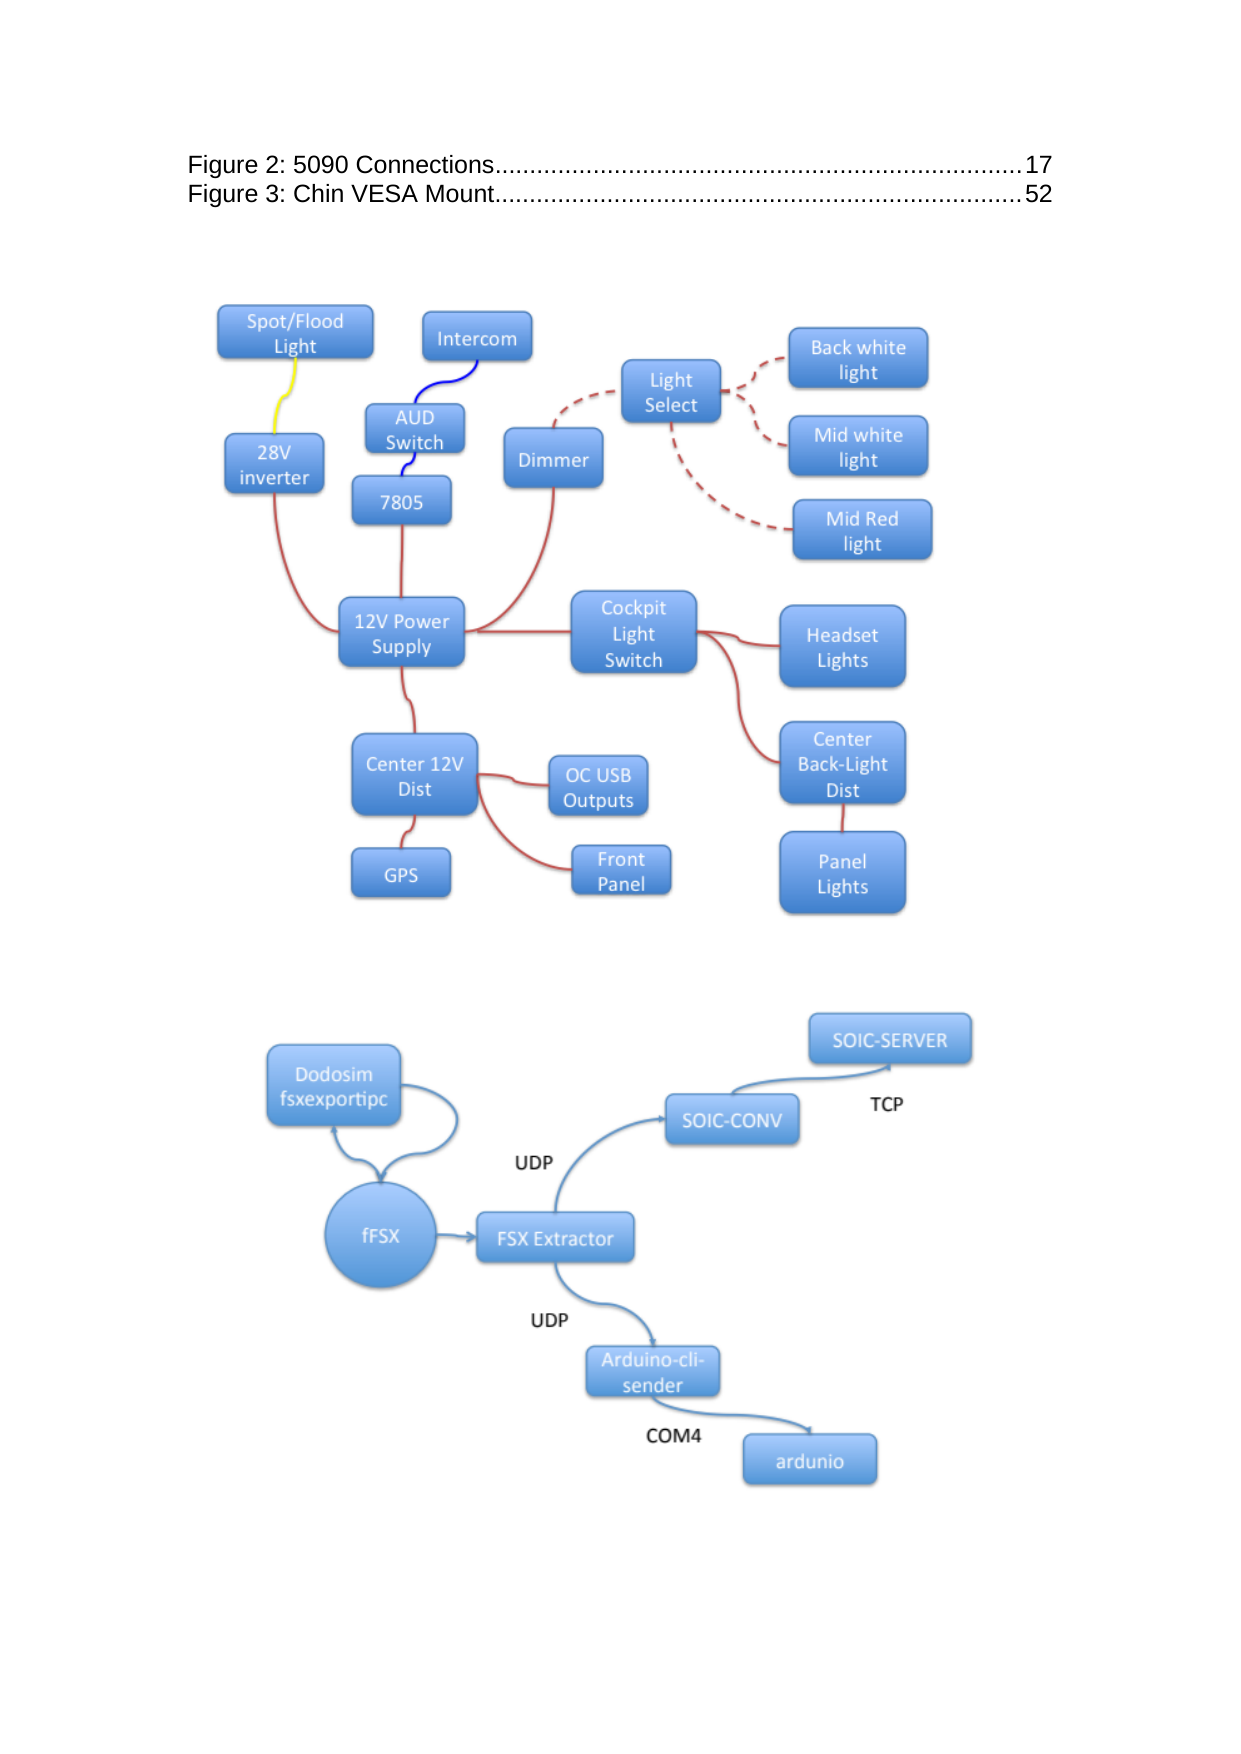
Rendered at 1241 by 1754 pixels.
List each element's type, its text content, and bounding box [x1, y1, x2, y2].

text Figure 2: 5090 Connections 17 [187, 150, 1053, 179]
picture [187, 293, 1053, 940]
text Figure 3: Chin VESA Mount 52 [187, 179, 1053, 207]
